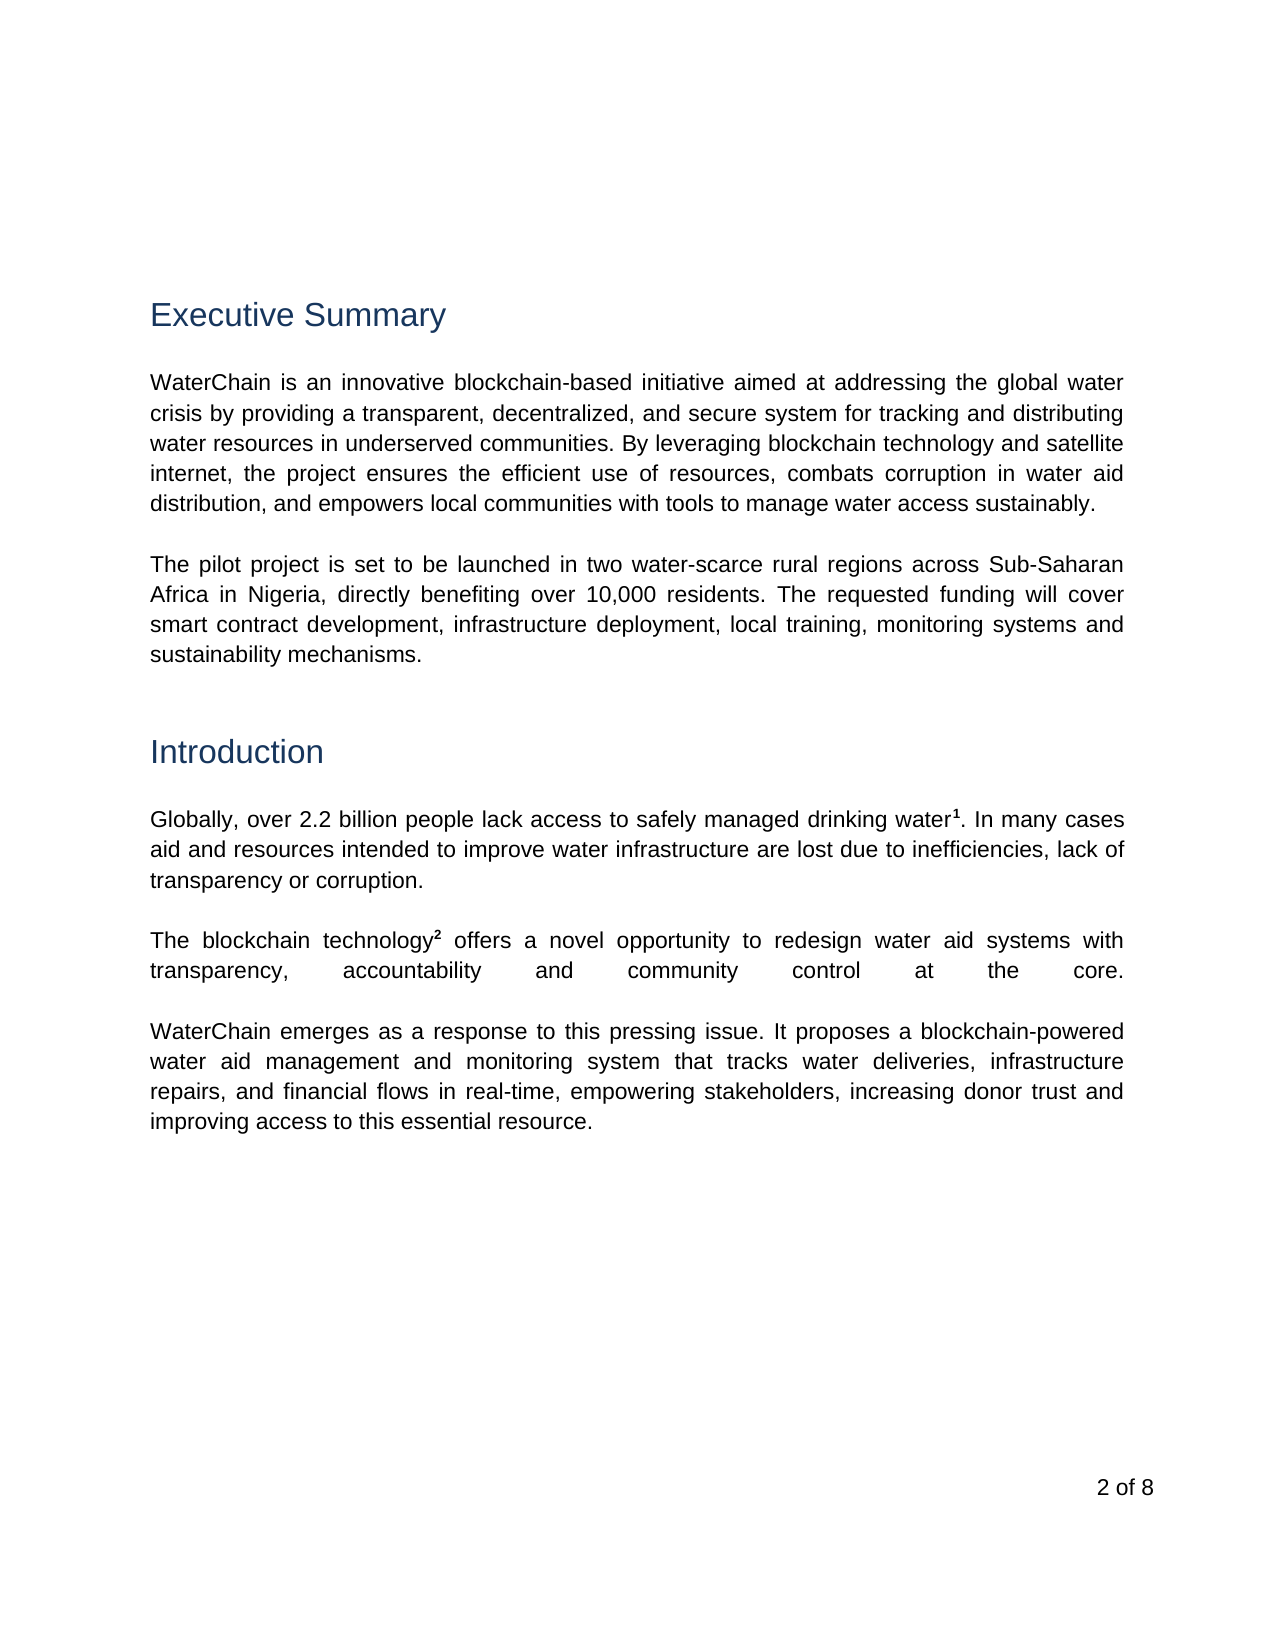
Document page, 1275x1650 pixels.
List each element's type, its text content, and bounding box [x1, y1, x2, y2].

text Globally, over 2.2 billion people lack access to safely managed drinking water1. In many cases aid and resources intended to improve water infrastructure are lost due to inefficiencies, lack of transparency or corruption. [150, 806, 1125, 893]
text Executive Summary [150, 295, 1125, 333]
text WaterChain is an innovative blockchain-based initiative aimed at addressing the global water crisis by providing a transparent, decentralized, and secure system for tracking and distributing water resources in underserved communities. By leveraging blockchain technology and satellite internet, the project ensures the efficient use of resources, combats corruption in water aid distribution, and empowers local communities with tools to manage water access sustainably. [150, 369, 1125, 517]
text The blockchain technology2 offers a novel opportunity to redesign water aid systems with transparency, accountability and community control at the core. WaterChain emerges as a response to this pressing issue. It proposes a blockchain-powered water aid management and monitoring system that tracks water deliveries, infrastructure repairs, and financial flows in real-time, empowering stakeholders, increasing donor trust and improving access to this essential resource. [150, 927, 1125, 1135]
text Introduction [150, 732, 1125, 770]
text The pilot project is set to be launched in two water-scarce rural regions across Sub-Saharan Africa in Nigeria, directly benefiting over 10,000 residents. The requested funding will cover smart contract development, infrastructure deployment, local training, monitoring systems and sustainability mechanisms. [150, 551, 1125, 668]
